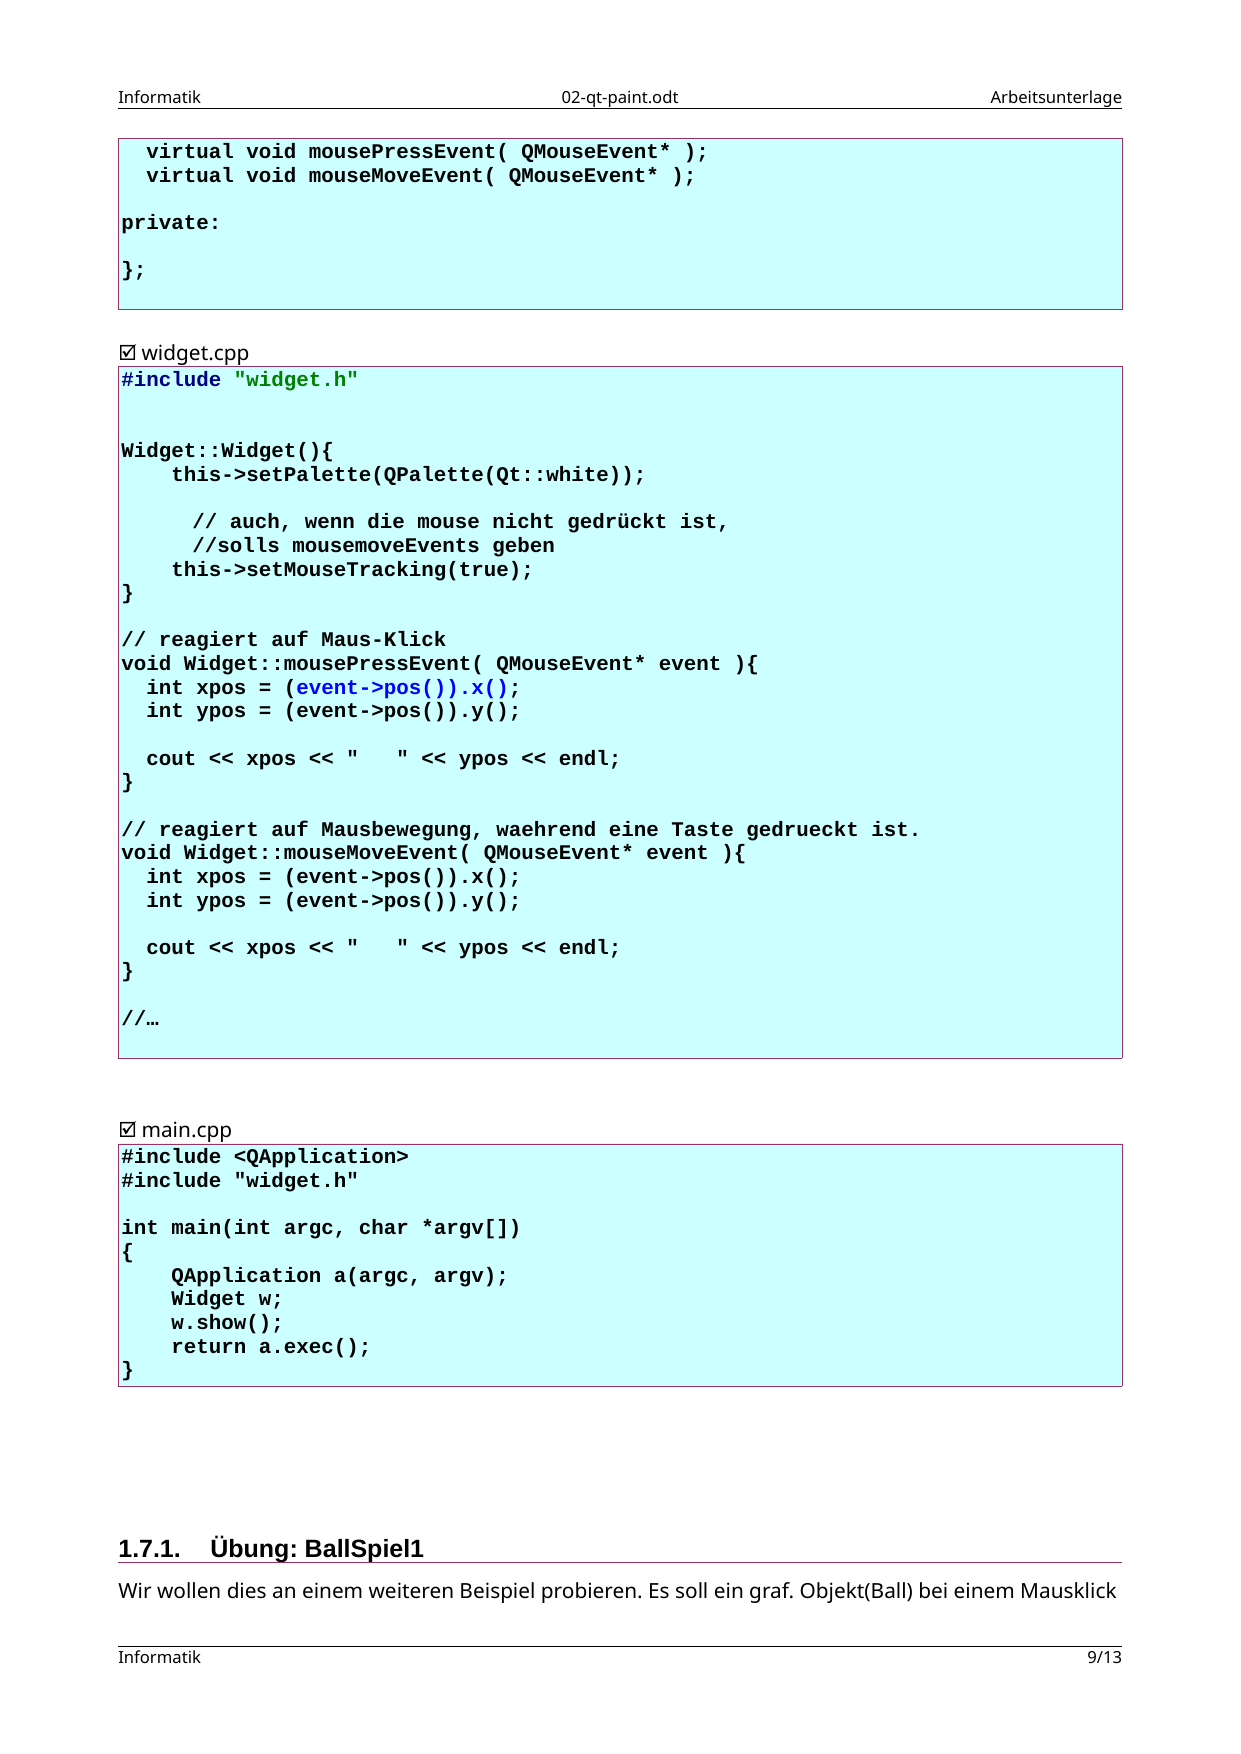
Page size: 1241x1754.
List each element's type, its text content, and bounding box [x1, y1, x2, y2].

text // reagiert auf Maus-Klick [119, 626, 1122, 650]
list main.cpp [118, 1115, 1122, 1143]
subtitle Übung: BallSpiel1 [118, 1534, 1122, 1562]
text #include <QApplication> [119, 1145, 1122, 1167]
text QApplication a(argc, argv); [119, 1262, 1122, 1285]
text //… [119, 1005, 1122, 1028]
text //solls mousemoveEvents geben [119, 532, 1122, 556]
text int main(int argc, char *argv[]) [119, 1214, 1122, 1238]
text void Widget::mouseMoveEvent( QMouseEvent* event ){ [119, 839, 1122, 863]
text w.show(); [119, 1309, 1122, 1333]
text { [119, 1238, 1122, 1262]
text void Widget::mousePressEvent( QMouseEvent* event ){ [119, 650, 1122, 674]
text virtual void mousePressEvent( QMouseEvent* ); [119, 139, 1122, 162]
text int xpos = (event->pos()).x(); [119, 863, 1122, 887]
text this->setPalette(QPalette(Qt::white)); [119, 461, 1122, 484]
text // reagiert auf Mausbewegung, waehrend eine Taste gedrueckt ist. [119, 816, 1122, 839]
text Widget::Widget(){ [119, 437, 1122, 461]
text } [119, 957, 1122, 981]
text private: [119, 209, 1122, 232]
text #include "widget.h" [119, 1167, 1122, 1191]
text #include "widget.h" [119, 367, 1122, 390]
text virtual void mouseMoveEvent( QMouseEvent* ); [119, 162, 1122, 185]
text }; [119, 256, 1122, 280]
text } [119, 768, 1122, 792]
text cout << xpos << " " << ypos << endl; [119, 745, 1122, 768]
list widget.cpp [118, 338, 1122, 366]
text Wir wollen dies an einem weiteren Beispiel probieren. Es soll ein graf. Objekt(Ball) bei einem Mausklick [118, 1576, 1122, 1604]
text } [119, 579, 1122, 603]
text int ypos = (event->pos()).y(); [119, 887, 1122, 910]
text } [119, 1356, 1122, 1386]
text // auch, wenn die mouse nicht gedrückt ist, [119, 508, 1122, 532]
text Widget w; [119, 1285, 1122, 1309]
text int ypos = (event->pos()).y(); [119, 697, 1122, 721]
text this->setMouseTracking(true); [119, 556, 1122, 579]
text return a.exec(); [119, 1333, 1122, 1356]
text cout << xpos << " " << ypos << endl; [119, 934, 1122, 957]
text int xpos = (event->pos()).x(); [119, 674, 1122, 697]
